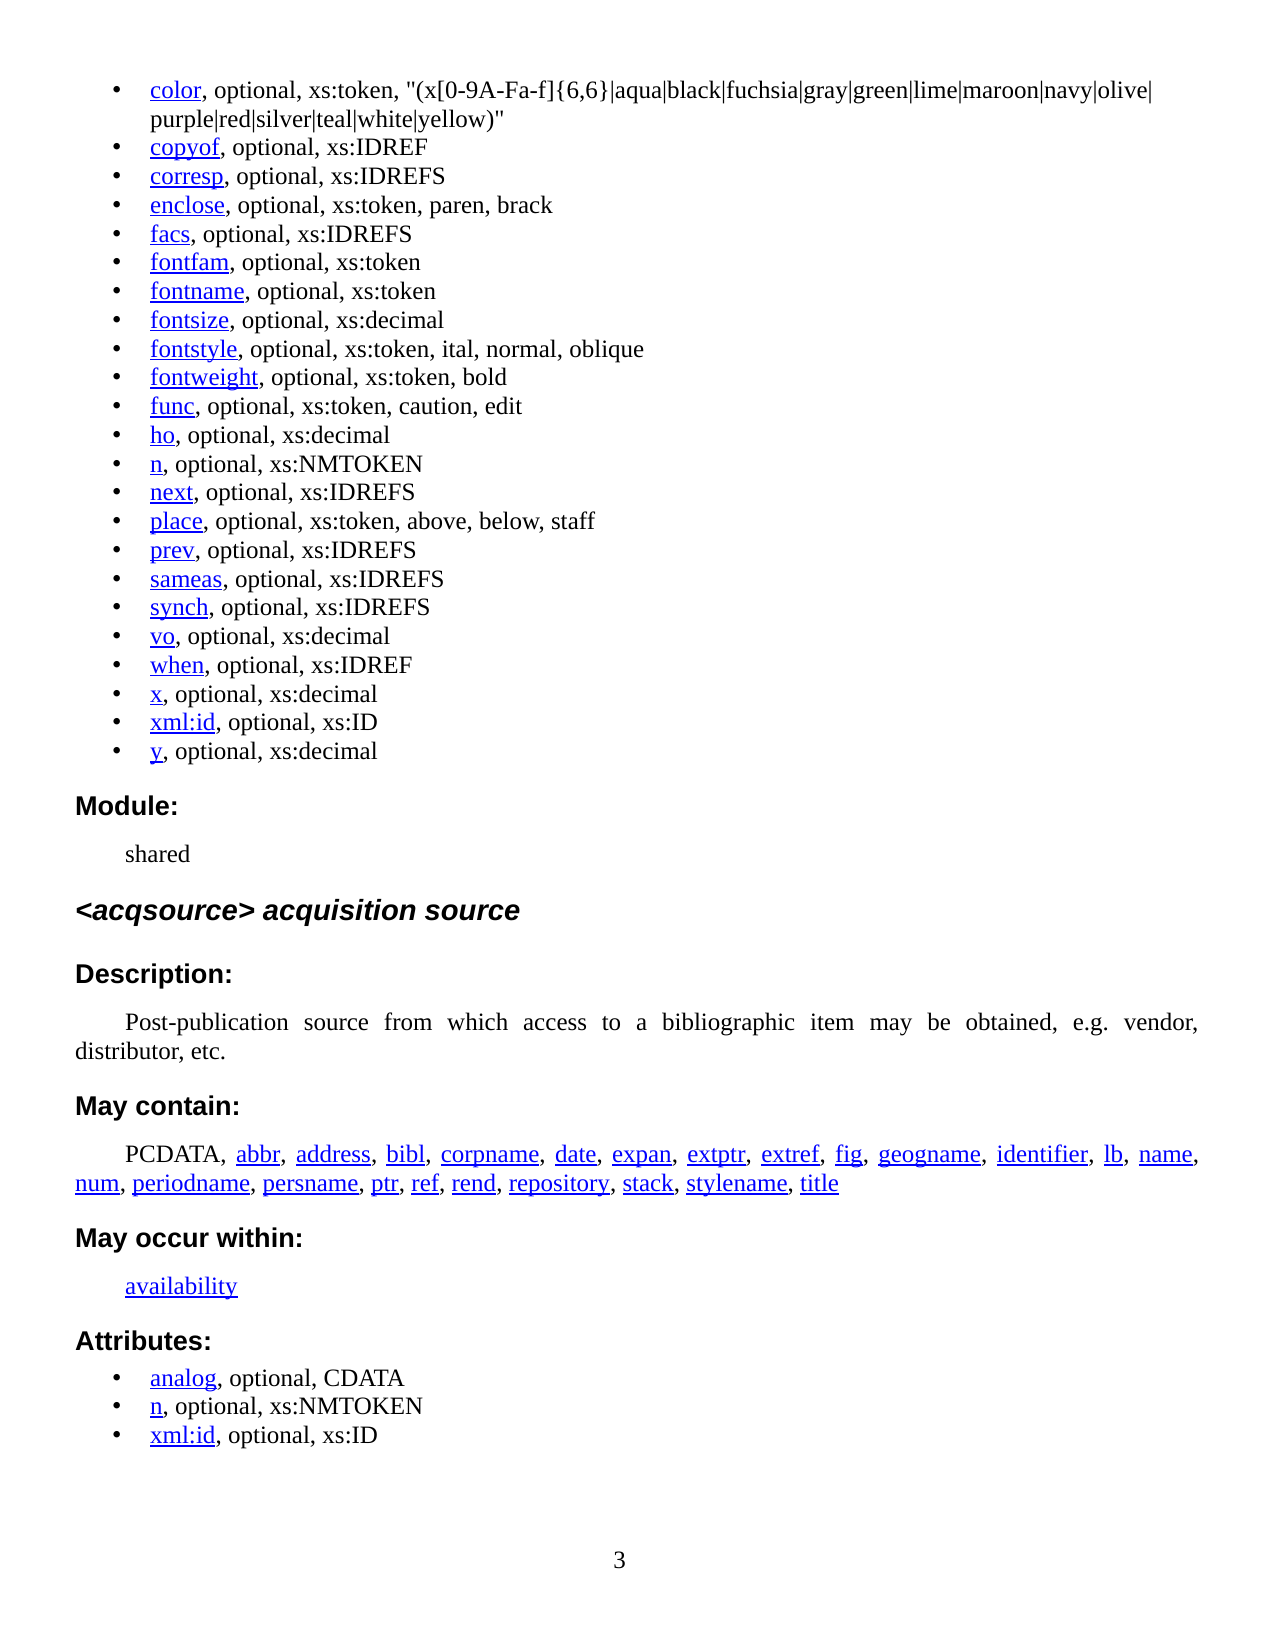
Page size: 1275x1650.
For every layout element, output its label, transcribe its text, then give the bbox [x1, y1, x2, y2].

subtitle Attributes: [75, 1325, 1200, 1356]
list color, optional, xs:token, "(x[0-9A-Fa-f]{6,6}|aqua|black|fuchsia|gray|green|lime|maroon|navy|olive|purple|red|silver|teal|white|yellow)" [112, 75, 1200, 132]
subtitle <acqsource> acquisition source [75, 893, 1200, 927]
list y, optional, xs:decimal [112, 736, 1200, 765]
list corresp, optional, xs:IDREFS [112, 161, 1200, 190]
list vo, optional, xs:decimal [112, 621, 1200, 650]
list fontweight, optional, xs:token, bold [112, 362, 1200, 391]
list fontname, optional, xs:token [112, 276, 1200, 305]
list n, optional, xs:NMTOKEN [112, 1391, 1200, 1420]
list func, optional, xs:token, caution, edit [112, 391, 1200, 420]
list ho, optional, xs:decimal [112, 420, 1200, 449]
list prev, optional, xs:IDREFS [112, 535, 1200, 564]
list fontstyle, optional, xs:token, ital, normal, oblique [112, 334, 1200, 362]
list xml:id, optional, xs:ID [112, 1420, 1200, 1449]
list facs, optional, xs:IDREFS [112, 219, 1200, 247]
text PCDATA, abbr, address, bibl, corpname, date, expan, extptr, extref, fig, geogname, identifier, lb, name, num, periodname, persname, ptr, ref, rend, repository, stack, stylename, title [75, 1139, 1200, 1197]
subtitle Module: [75, 790, 1200, 821]
list xml:id, optional, xs:ID [112, 707, 1200, 736]
text availability [75, 1271, 1200, 1300]
list enclose, optional, xs:token, paren, brack [112, 190, 1200, 219]
subtitle May contain: [75, 1090, 1200, 1121]
list next, optional, xs:IDREFS [112, 477, 1200, 506]
subtitle May occur within: [75, 1222, 1200, 1253]
text shared [75, 839, 1200, 868]
list analog, optional, CDATA [112, 1363, 1200, 1391]
text Post-publication source from which access to a bibliographic item may be obtained, e.g. vendor, distributor, etc. [75, 1007, 1200, 1065]
list fontsize, optional, xs:decimal [112, 305, 1200, 334]
list n, optional, xs:NMTOKEN [112, 449, 1200, 477]
subtitle Description: [75, 958, 1200, 989]
list copyof, optional, xs:IDREF [112, 132, 1200, 161]
list when, optional, xs:IDREF [112, 650, 1200, 679]
list x, optional, xs:decimal [112, 679, 1200, 707]
list fontfam, optional, xs:token [112, 247, 1200, 276]
list place, optional, xs:token, above, below, staff [112, 506, 1200, 535]
list synch, optional, xs:IDREFS [112, 592, 1200, 621]
list sameas, optional, xs:IDREFS [112, 564, 1200, 592]
